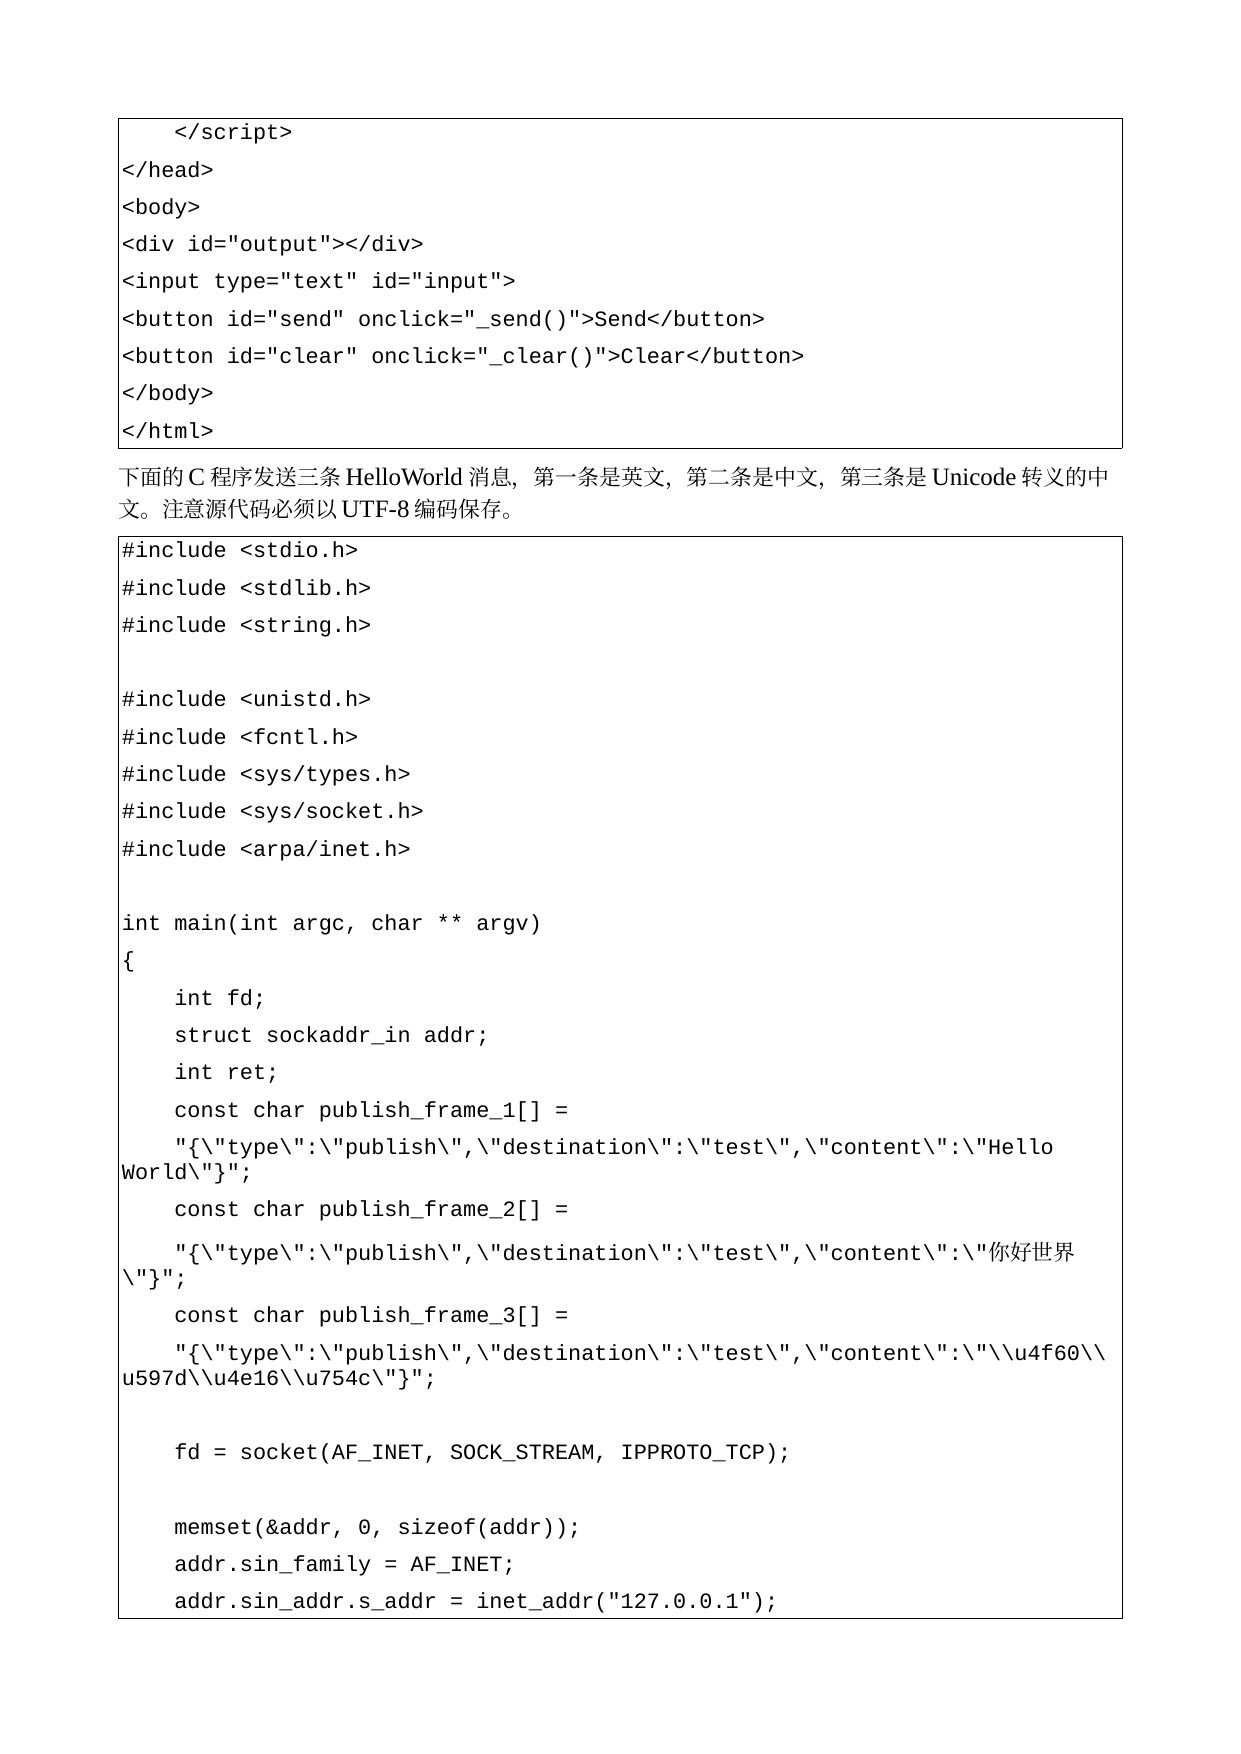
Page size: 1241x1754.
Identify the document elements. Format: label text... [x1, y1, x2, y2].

text </script> [119, 119, 1122, 146]
text #include <arpa/inet.h> [119, 834, 1122, 863]
text "{\"type\":\"publish\",\"destination\":\"test\",\"content\":\"你好世界\"}"; [119, 1232, 1122, 1292]
text "{\"type\":\"publish\",\"destination\":\"test\",\"content\":\"Hello World\"}"; [119, 1133, 1122, 1186]
text int main(int argc, char ** argv) [119, 909, 1122, 937]
text struct sockaddr_in addr; [119, 1021, 1122, 1049]
text "{\"type\":\"publish\",\"destination\":\"test\",\"content\":\"\\u4f60\\u597d\\u4e16\\u754c\"}"; [119, 1338, 1122, 1391]
text 下面的C程序发送三条HelloWorld消息，第一条是英文，第二条是中文，第三条是Unicode转义的中文。注意源代码必须以UTF-8编码保存。 [118, 461, 1122, 523]
text fd = socket(AF_INET, SOCK_STREAM, IPPROTO_TCP); [119, 1438, 1122, 1466]
text </body> [119, 379, 1122, 407]
text #include <sys/types.h> [119, 760, 1122, 788]
text </html> [119, 416, 1122, 448]
text addr.sin_family = AF_INET; [119, 1550, 1122, 1578]
text #include <sys/socket.h> [119, 797, 1122, 825]
text const char publish_frame_2[] = [119, 1195, 1122, 1223]
text const char publish_frame_3[] = [119, 1301, 1122, 1329]
text addr.sin_addr.s_addr = inet_addr("127.0.0.1"); [119, 1587, 1122, 1618]
text const char publish_frame_1[] = [119, 1095, 1122, 1124]
text #include <stdlib.h> [119, 573, 1122, 602]
text { [119, 946, 1122, 974]
text #include <unistd.h> [119, 685, 1122, 713]
text #include <string.h> [119, 611, 1122, 639]
text #include <stdio.h> [119, 537, 1122, 564]
text memset(&addr, 0, sizeof(addr)); [119, 1512, 1122, 1541]
text <button id="send" onclick="_send()">Send</button> [119, 304, 1122, 333]
text </head> [119, 155, 1122, 184]
text <body> [119, 193, 1122, 221]
text #include <fcntl.h> [119, 722, 1122, 751]
text int fd; [119, 983, 1122, 1012]
text int ret; [119, 1058, 1122, 1086]
text <input type="text" id="input"> [119, 267, 1122, 296]
text <div id="output"></div> [119, 230, 1122, 258]
text <button id="clear" onclick="_clear()">Clear</button> [119, 342, 1122, 370]
